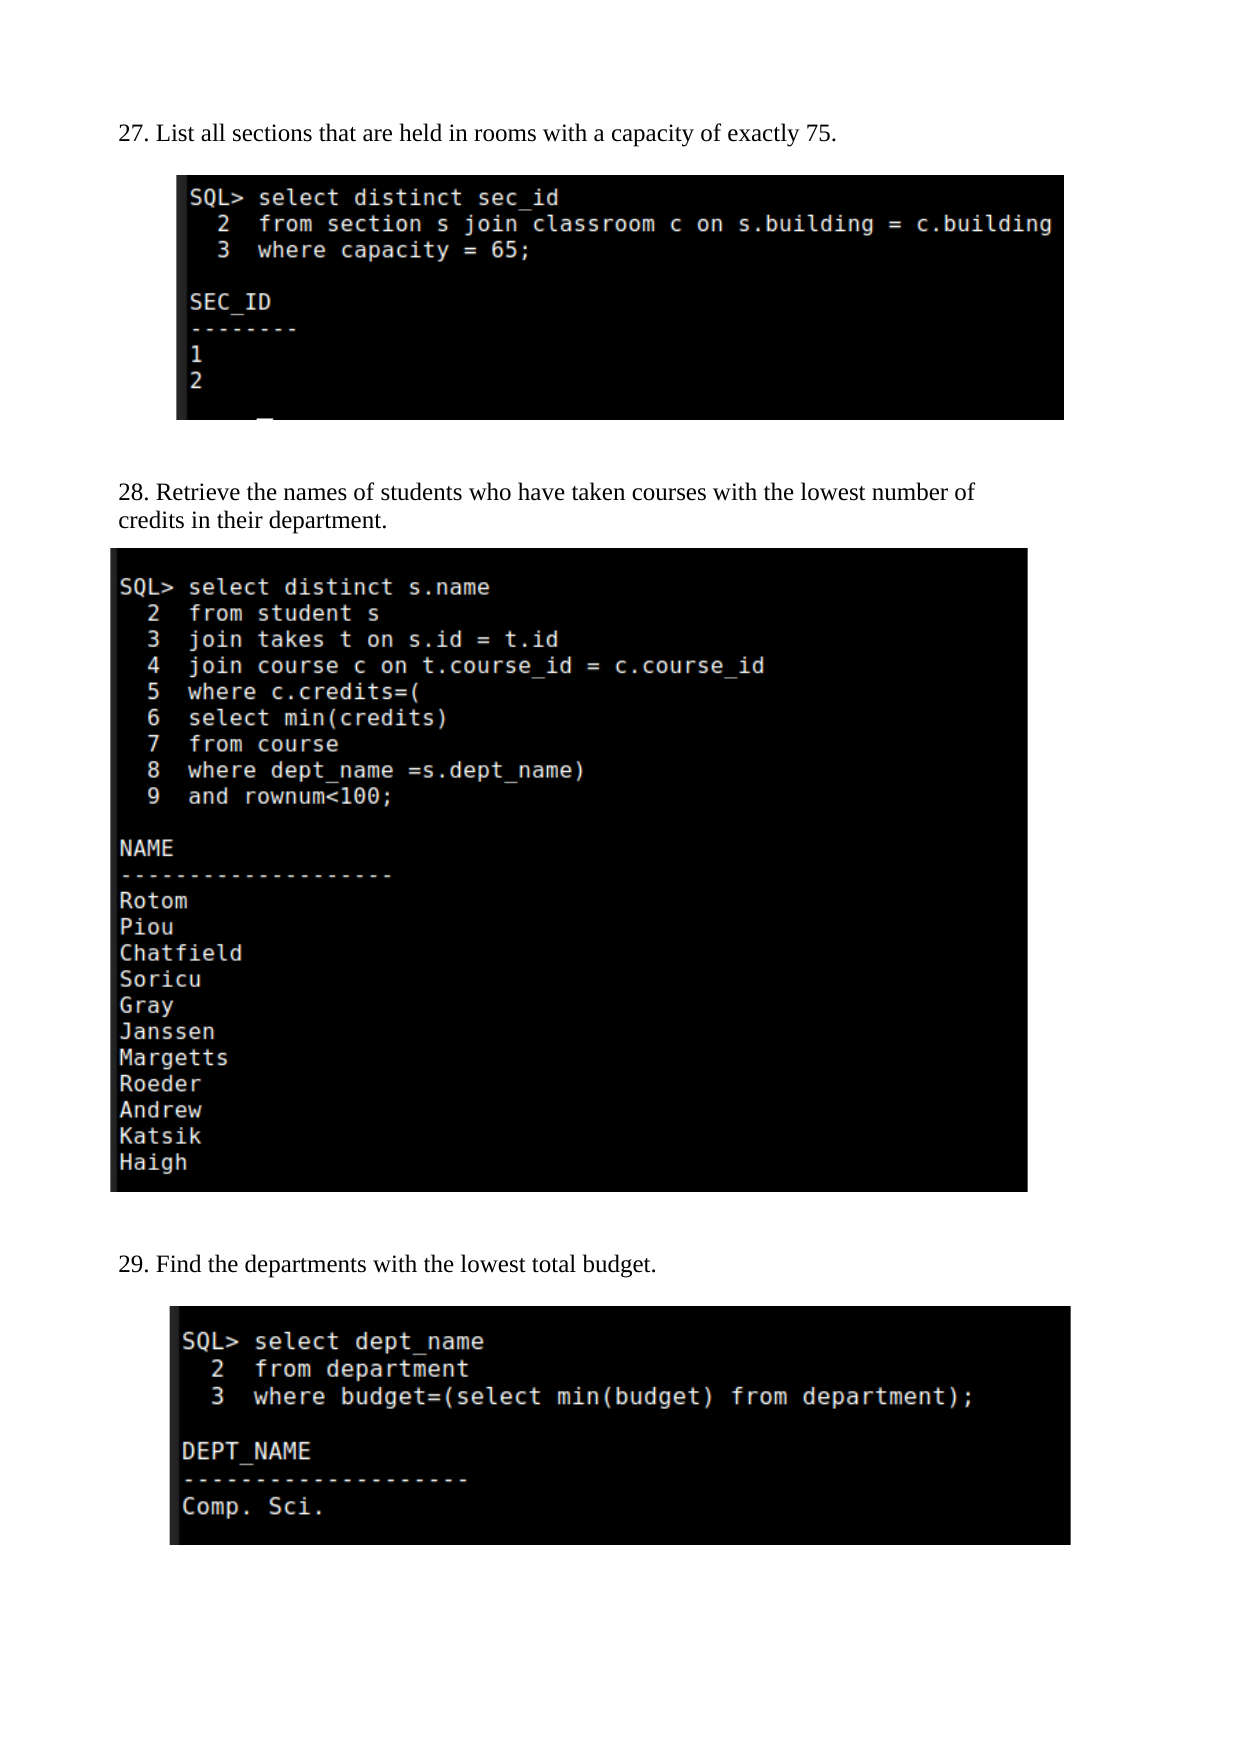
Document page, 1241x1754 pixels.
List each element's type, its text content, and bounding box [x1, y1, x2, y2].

text 28. Retrieve the names of students who have taken courses with the lowest number of [118, 477, 1122, 506]
text credits in their department. [118, 506, 1122, 534]
picture [176, 175, 1064, 420]
picture [110, 548, 1028, 1192]
picture [169, 1306, 1071, 1545]
text 29. Find the departments with the lowest total budget. [118, 1249, 1122, 1278]
text 27. List all sections that are held in rooms with a capacity of exactly 75. [118, 118, 1122, 147]
